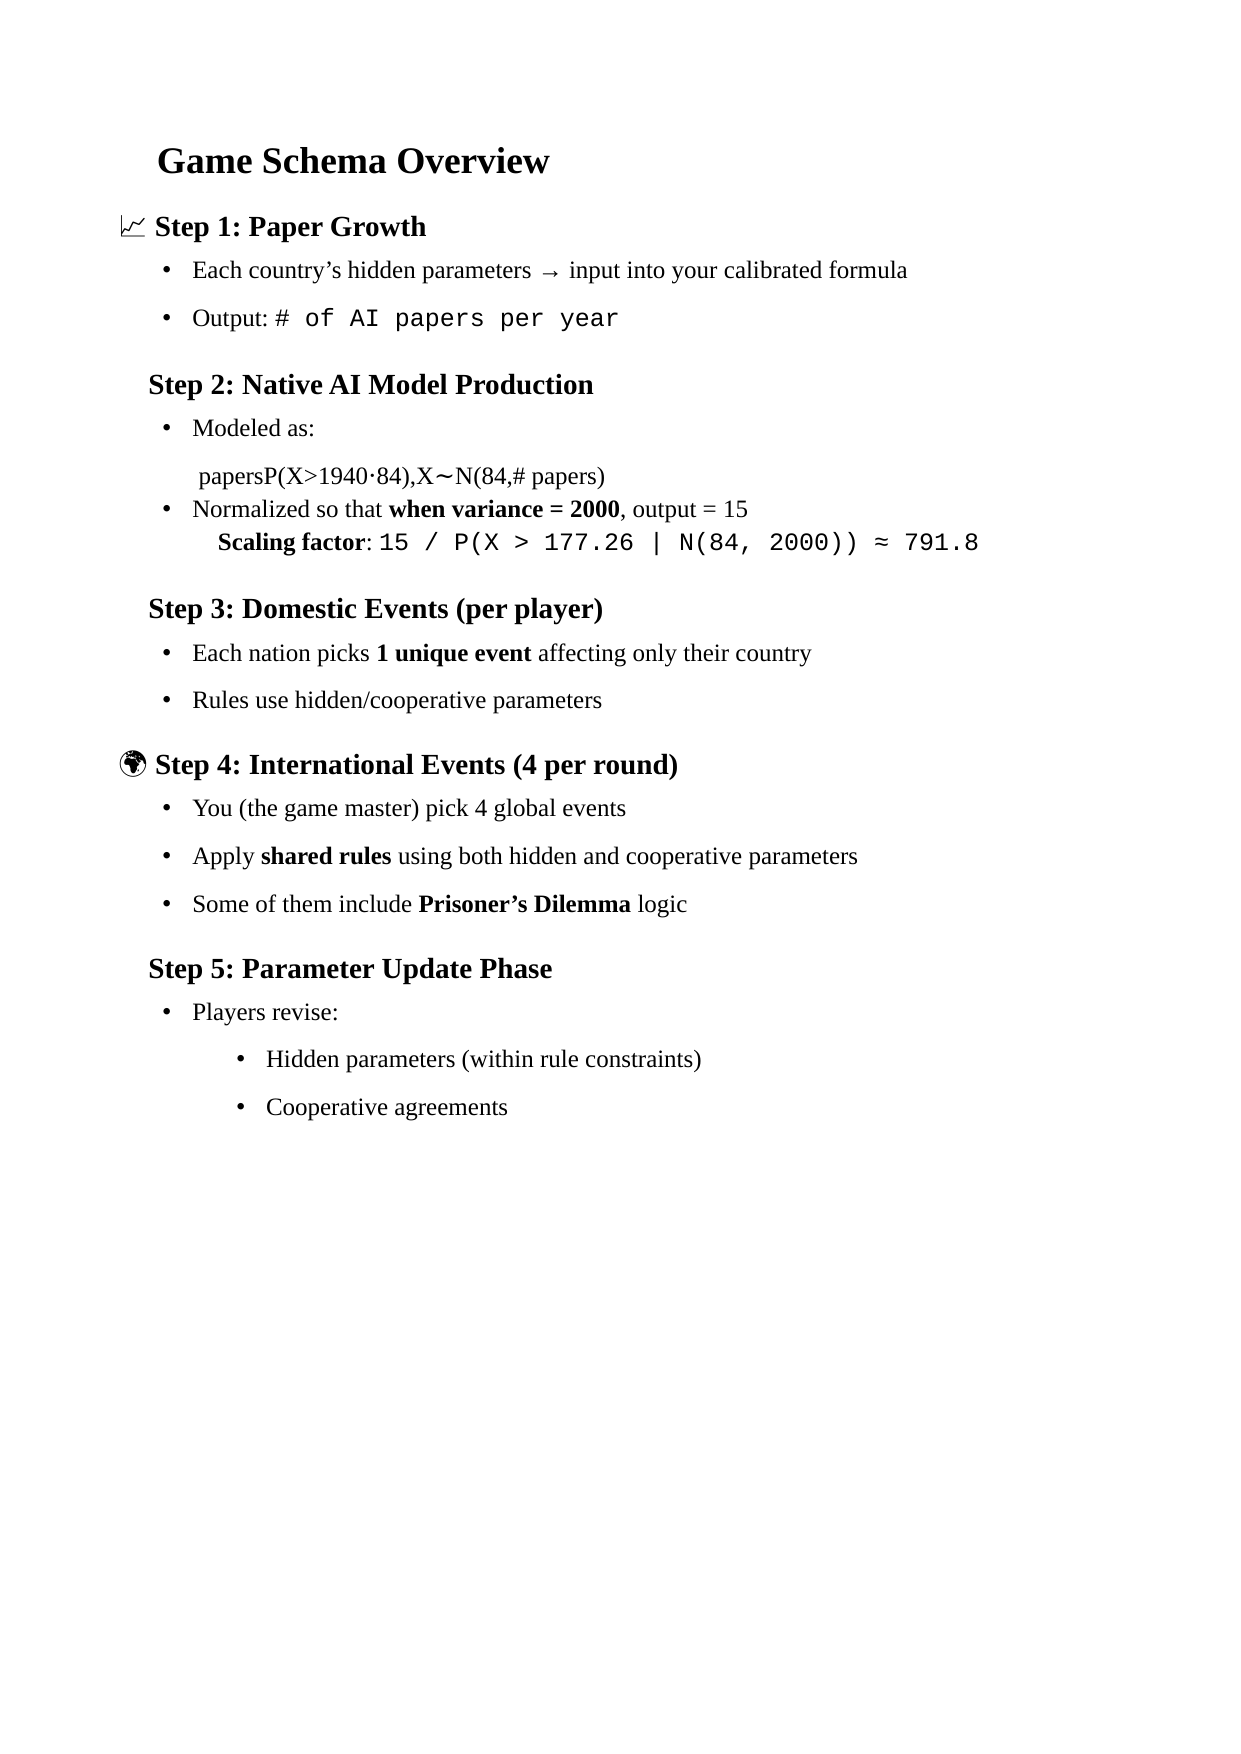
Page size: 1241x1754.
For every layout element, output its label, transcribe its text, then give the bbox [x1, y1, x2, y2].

list Modeled as: [162, 413, 1122, 442]
list Players revise: [162, 997, 1122, 1026]
list papersP(X>1940⋅84​),X∼N(84,# papers) [162, 461, 1122, 490]
subtitle 🌍 Step 4: International Events (4 per round) [118, 747, 1122, 781]
subtitle 📈 Step 1: Paper Growth [118, 209, 1122, 243]
list Some of them include Prisoner’s Dilemma logic [162, 889, 1122, 917]
list Hidden parameters (within rule constraints) [236, 1044, 1122, 1073]
subtitle ✅ Game Schema Overview [118, 139, 1122, 182]
list Each nation picks 1 unique event affecting only their country [162, 638, 1122, 666]
list Apply shared rules using both hidden and cooperative parameters [162, 841, 1122, 870]
list Cooperative agreements [236, 1092, 1122, 1121]
list Rules use hidden/cooperative parameters [162, 685, 1122, 714]
list You (the game master) pick 4 global events [162, 793, 1122, 822]
subtitle 🔁 Step 5: Parameter Update Phase [118, 951, 1122, 984]
list Output: # of AI papers per year [162, 303, 1122, 334]
subtitle 🤖 Step 2: Native AI Model Production [118, 367, 1122, 401]
list Each country’s hidden parameters → input into your calibrated formula [162, 255, 1122, 284]
list Normalized so that when variance = 2000, output = 15 ✅ Scaling factor: 15 / P(X > 177.26 | N(84, 2000)) ≈ 791.8 [162, 494, 1122, 558]
subtitle 🌱 Step 3: Domestic Events (per player) [118, 592, 1122, 625]
